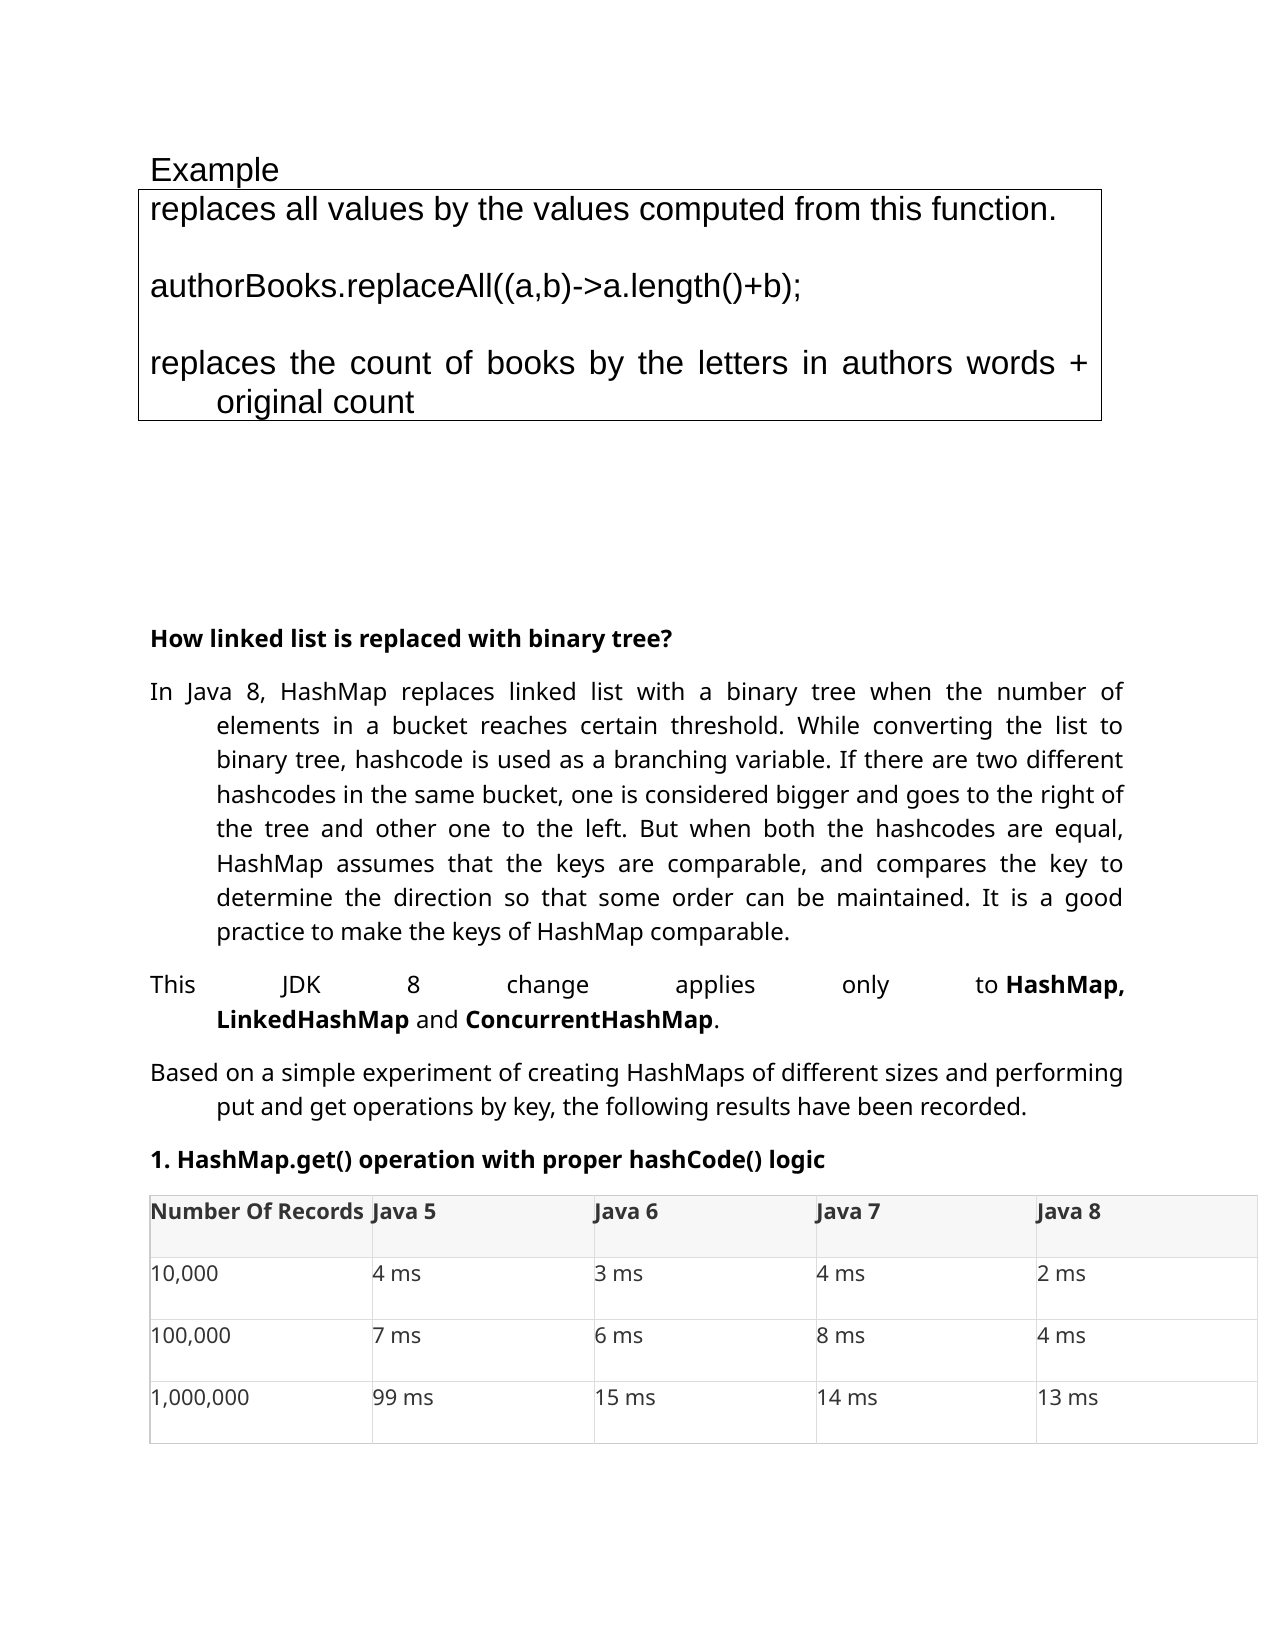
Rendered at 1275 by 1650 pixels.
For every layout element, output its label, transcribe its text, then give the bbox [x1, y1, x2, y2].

text How linked list is replaced with binary tree? [150, 619, 1125, 654]
table_cell 100,000 [151, 1320, 372, 1381]
table_cell 4 ms [373, 1258, 594, 1319]
table_cell 3 ms [595, 1258, 816, 1319]
table_cell 1,000,000 [151, 1382, 372, 1443]
table_cell 2 ms [1037, 1258, 1257, 1319]
table_header replaces all values by the values computed from this function. authorBooks.replaceAll((a,b)->a.length()+b); replaces the count of books by the letters in authors words + original count [139, 190, 1101, 420]
table_cell 4 ms [817, 1258, 1036, 1319]
text Example [150, 150, 1125, 188]
table_cell 6 ms [595, 1320, 816, 1381]
table_header Java 6 [595, 1196, 816, 1257]
table_cell 15 ms [595, 1382, 816, 1443]
table_header Java 7 [817, 1196, 1036, 1257]
table_cell 4 ms [1037, 1320, 1257, 1381]
text This JDK 8 change applies only to HashMap, LinkedHashMap and ConcurrentHashMap. [150, 966, 1125, 1035]
table_cell 99 ms [373, 1382, 594, 1443]
table_cell 14 ms [817, 1382, 1036, 1443]
table_header Java 5 [373, 1196, 594, 1257]
text 1. HashMap.get() operation with proper hashCode() logic [150, 1141, 1125, 1176]
table_cell 7 ms [373, 1320, 594, 1381]
table_cell 8 ms [817, 1320, 1036, 1381]
table_header Number Of Records [151, 1196, 372, 1257]
table_cell 13 ms [1037, 1382, 1257, 1443]
table_cell 10,000 [151, 1258, 372, 1319]
text Based on a simple experiment of creating HashMaps of different sizes and performing put and get operations by key, the following results have been recorded. [150, 1054, 1125, 1123]
table_header Java 8 [1037, 1196, 1257, 1257]
text In Java 8, HashMap replaces linked list with a binary tree when the number of elements in a bucket reaches certain threshold. While converting the list to binary tree, hashcode is used as a branching variable. If there are two different hashcodes in the same bucket, one is considered bigger and goes to the right of the tree and other one to the left. But when both the hashcodes are equal, HashMap assumes that the keys are comparable, and compares the key to determine the direction so that some order can be maintained. It is a good practice to make the keys of HashMap comparable. [150, 673, 1125, 948]
